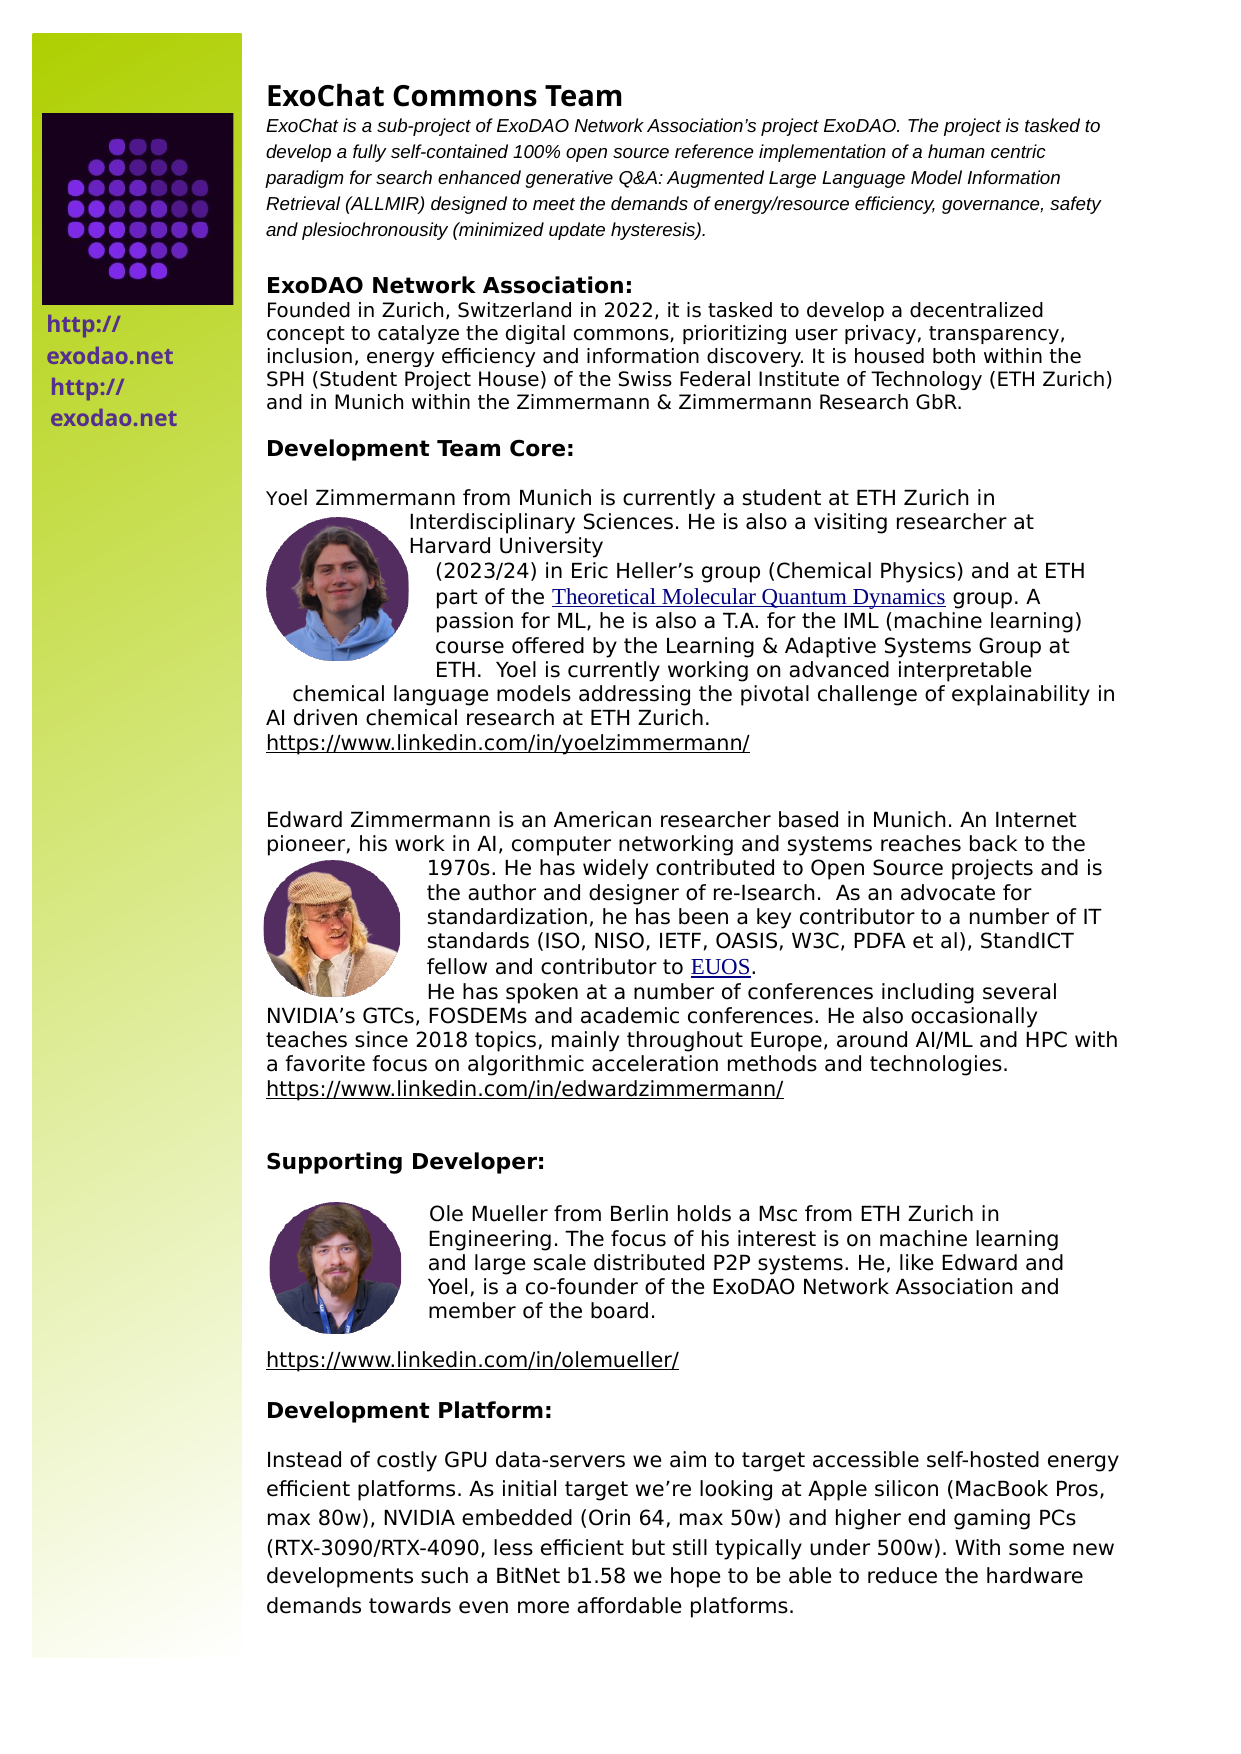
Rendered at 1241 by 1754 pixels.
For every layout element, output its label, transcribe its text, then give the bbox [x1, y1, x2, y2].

text Supporting Developer: [266, 1149, 1122, 1175]
text ETH. Yoel is currently working on advanced interpretable [266, 658, 1122, 682]
text fellow and contributor to EUOS. [400, 953, 1122, 980]
text Founded in Zurich, Switzerland in 2022, it is tasked to develop a decentralized concept to catalyze the digital commons, prioritizing user privacy, transparency, inclusion, energy efficiency and information discovery. It is housed both within the SPH (Student Project House) of the Swiss Federal Institute of Technology (ETH Zurich) and in Munich within the Zimmermann & Zimmermann Research GbR. [266, 299, 1122, 414]
text part of the Theoretical Molecular Quantum Dynamics group. A [409, 583, 1122, 609]
text the author and designer of re-Isearch. As an advocate for [400, 881, 1122, 905]
picture [42, 113, 234, 305]
text Development Team Core: [266, 436, 1122, 462]
text He has spoken at a number of conferences including several [266, 980, 1122, 1004]
text and large scale distributed P2P systems. He, like Edward and [402, 1251, 1122, 1275]
text https://www.linkedin.com/in/edwardzimmermann/ [266, 1077, 1122, 1101]
text NVIDIA’s GTCs, FOSDEMs and academic conferences. He also occasionally teaches since 2018 topics, mainly throughout Europe, around AI/ML and HPC with a favorite focus on algorithmic acceleration methods and technologies. [266, 1004, 1122, 1077]
text ExoDAO Network Association: [266, 274, 1122, 299]
text chemical language models addressing the pivotal challenge of explainability in AI driven chemical research at ETH Zurich. [266, 682, 1122, 731]
text https://www.linkedin.com/in/olemueller/ [266, 1348, 1122, 1372]
picture [266, 517, 409, 661]
text Development Platform: [266, 1398, 1122, 1424]
picture [263, 860, 400, 997]
text Yoel, is a co-founder of the ExoDAO Network Association and [402, 1275, 1122, 1299]
text passion for ML, he is also a T.A. for the IML (machine learning) [409, 609, 1122, 634]
text standards (ISO, NISO, IETF, OASIS, W3C, PDFA et al), StandICT [400, 929, 1122, 953]
text member of the board. [402, 1299, 1122, 1324]
text Yoel Zimmermann from Munich is currently a student at ETH Zurich in Interdisciplinary Sciences. He is also a visiting researcher at Harvard University [266, 486, 1122, 559]
text standardization, he has been a key contributor to a number of IT [400, 905, 1122, 929]
text Edward Zimmermann is an American researcher based in Munich. An Internet pioneer, his work in AI, computer networking and systems reaches back to the [266, 808, 1122, 856]
text Instead of costly GPU data-servers we aim to target accessible self-hosted energy efficient platforms. As initial target we’re looking at Apple silicon (MacBook Pros, max 80w), NVIDIA embedded (Orin 64, max 50w) and higher end gaming PCs (RTX-3090/RTX-4090, less efficient but still typically under 500w). With some new developments such a BitNet b1.58 we hope to be able to reduce the hardware demands towards even more affordable platforms. [266, 1448, 1122, 1618]
text https://www.linkedin.com/in/yoelzimmermann/ [266, 731, 1122, 755]
text Ole Mueller from Berlin holds a Msc from ETH Zurich in [266, 1201, 1122, 1227]
text Engineering. The focus of his interest is on machine learning [402, 1227, 1122, 1251]
picture [269, 1202, 402, 1334]
text course offered by the Learning & Adaptive Systems Group at [409, 634, 1122, 658]
text (2023/24) in Eric Heller’s group (Chemical Physics) and at ETH [409, 559, 1122, 583]
text ExoChat is a sub-project of ExoDAO Network Association’s project ExoDAO. The project is tasked to develop a fully self-contained 100% open source reference implementation of a human centric paradigm for search enhanced generative Q&A: Augmented Large Language Model Information Retrieval (ALLMIR) designed to meet the demands of energy/resource efficiency, governance, safety and plesiochronousity (minimized update hysteresis). [266, 115, 1122, 240]
text 1970s. He has widely contributed to Open Source projects and is [266, 856, 1122, 881]
